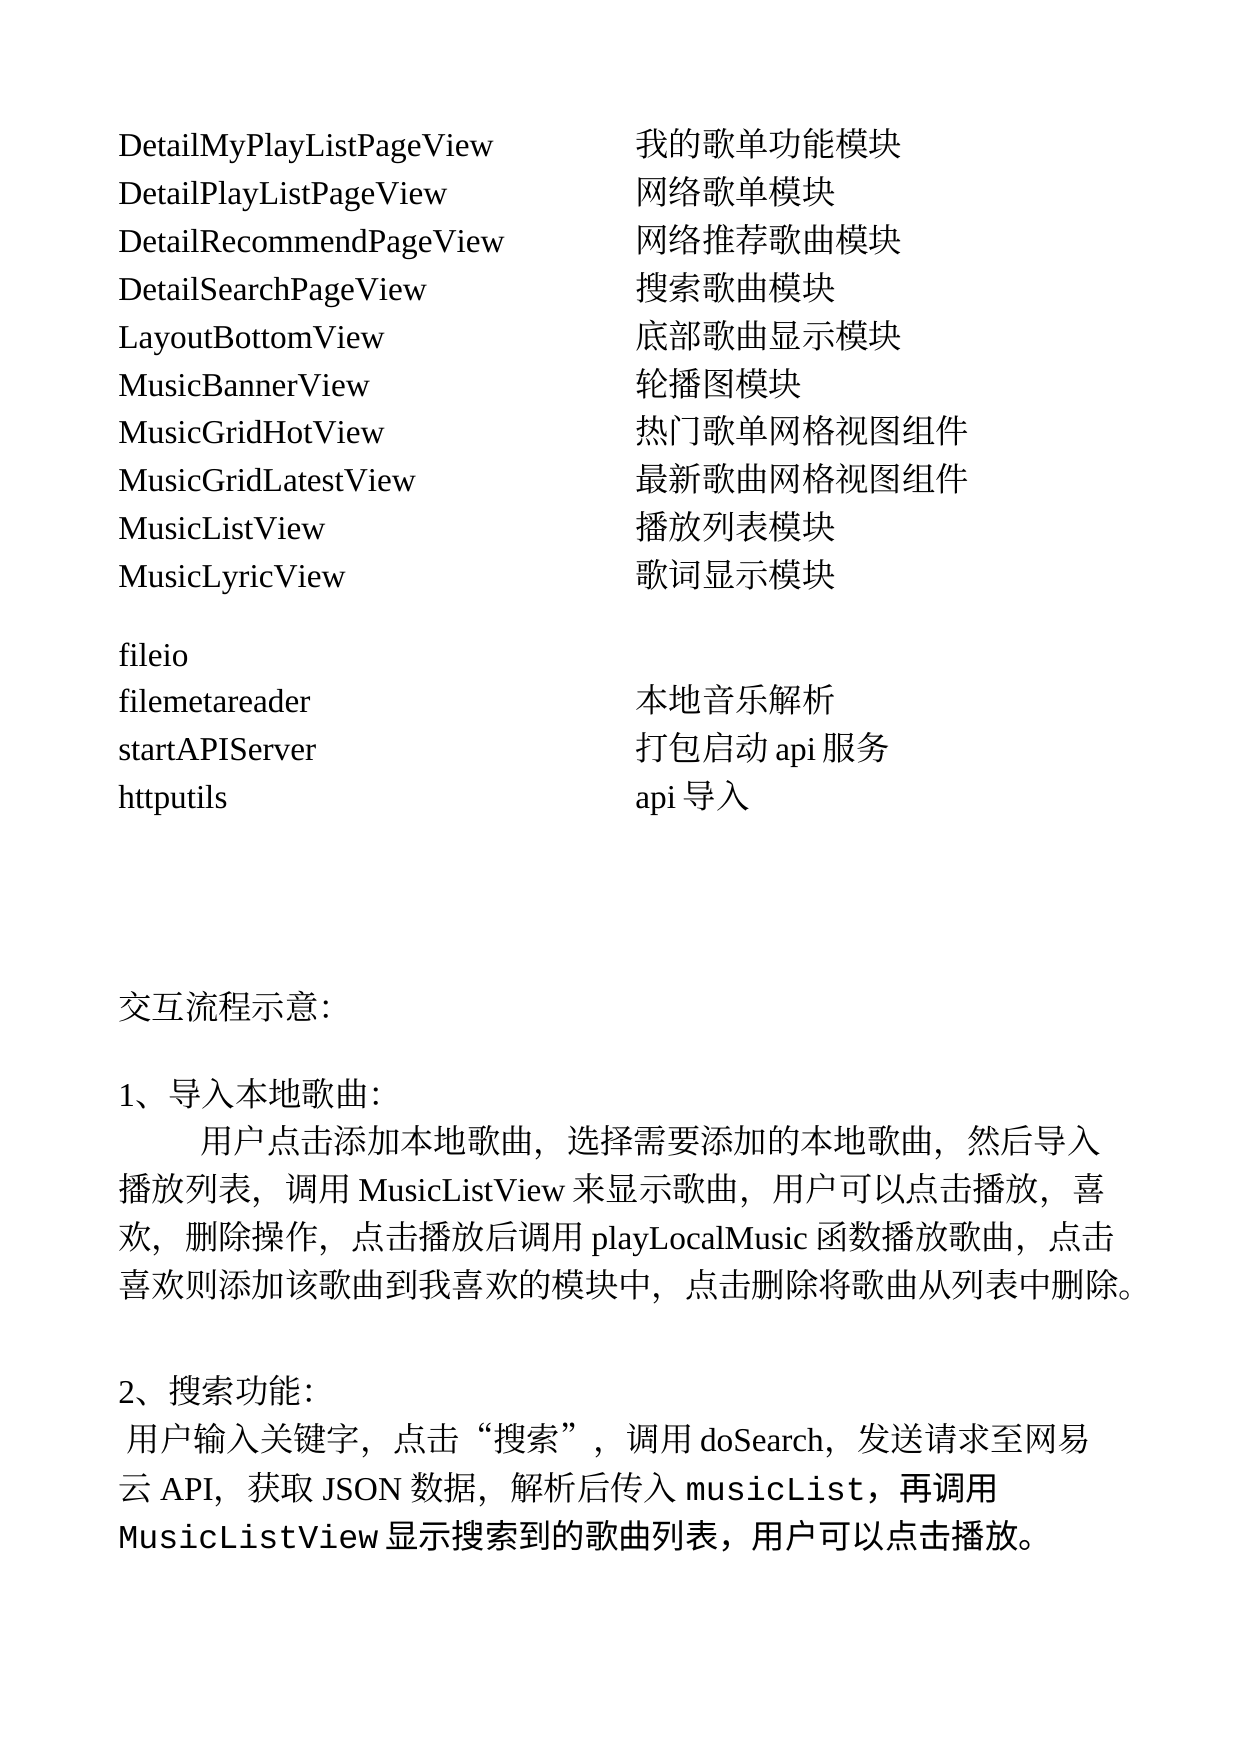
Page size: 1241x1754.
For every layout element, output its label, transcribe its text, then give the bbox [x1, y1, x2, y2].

text DetailMyPlayListPageView 我的歌单功能模块 DetailPlayListPageView 网络歌单模块 DetailRecommendPageView 网络推荐歌曲模块 DetailSearchPageView 搜索歌曲模块 LayoutBottomView 底部歌曲显示模块 MusicBannerView 轮播图模块 MusicGridHotView 热门歌单网格视图组件 MusicGridLatestView 最新歌曲网格视图组件 MusicListView 播放列表模块 MusicLyricView 歌词显示模块 fileio filemetareader 本地音乐解析 startAPIServer 打包启动api服务 httputils api导入 [118, 118, 1122, 923]
text 交互流程示意： 1、导入本地歌曲： 用户点击添加本地歌曲，选择需要添加的本地歌曲，然后导入播放列表，调用MusicListView来显示歌曲，用户可以点击播放，喜欢，删除操作，点击播放后调用playLocalMusic函数播放歌曲，点击喜欢则添加该歌曲到我喜欢的模块中，点击删除将歌曲从列表中删除。 [118, 981, 1122, 1307]
text 2、搜索功能： 用户输入关键字，点击“搜索”，调用doSearch，发送请求至网易云 API，获取 JSON 数据，解析后传入 musicList，再调用MusicListView显示搜索到的歌曲列表，用户可以点击播放。 3、推荐内容： 用户可以点击推荐的专辑，歌单，点击歌单/专辑界面进入详情界面，发送请求至网易云 API，获取 JSON 数据，解析后传入musicList，再调用MusicListView显示搜索到的歌曲列表，用户可以点击播放。 4、创建歌单： 用户点击“新建歌单创建歌单”，根据自己喜好创建各种歌单，再点击“添加本地”来将本地音乐导入歌单中，如果不想要，就可以点击“删除歌单”来删除所创建的歌单，对歌单中的歌曲，均调用MusicListView来显示，可以进行MusicListView的操作，如播放删除等。 5、歌词显示： 在用户点击播放歌曲时，点击下方的专辑图片，调用模块pageDetailView，再在pageDetailView中调用模块 MusicLyricView模块显示歌词，用户再次点击下方的专辑图片即可实现退出显示模块，回到主页面。 [118, 1366, 1122, 1597]
